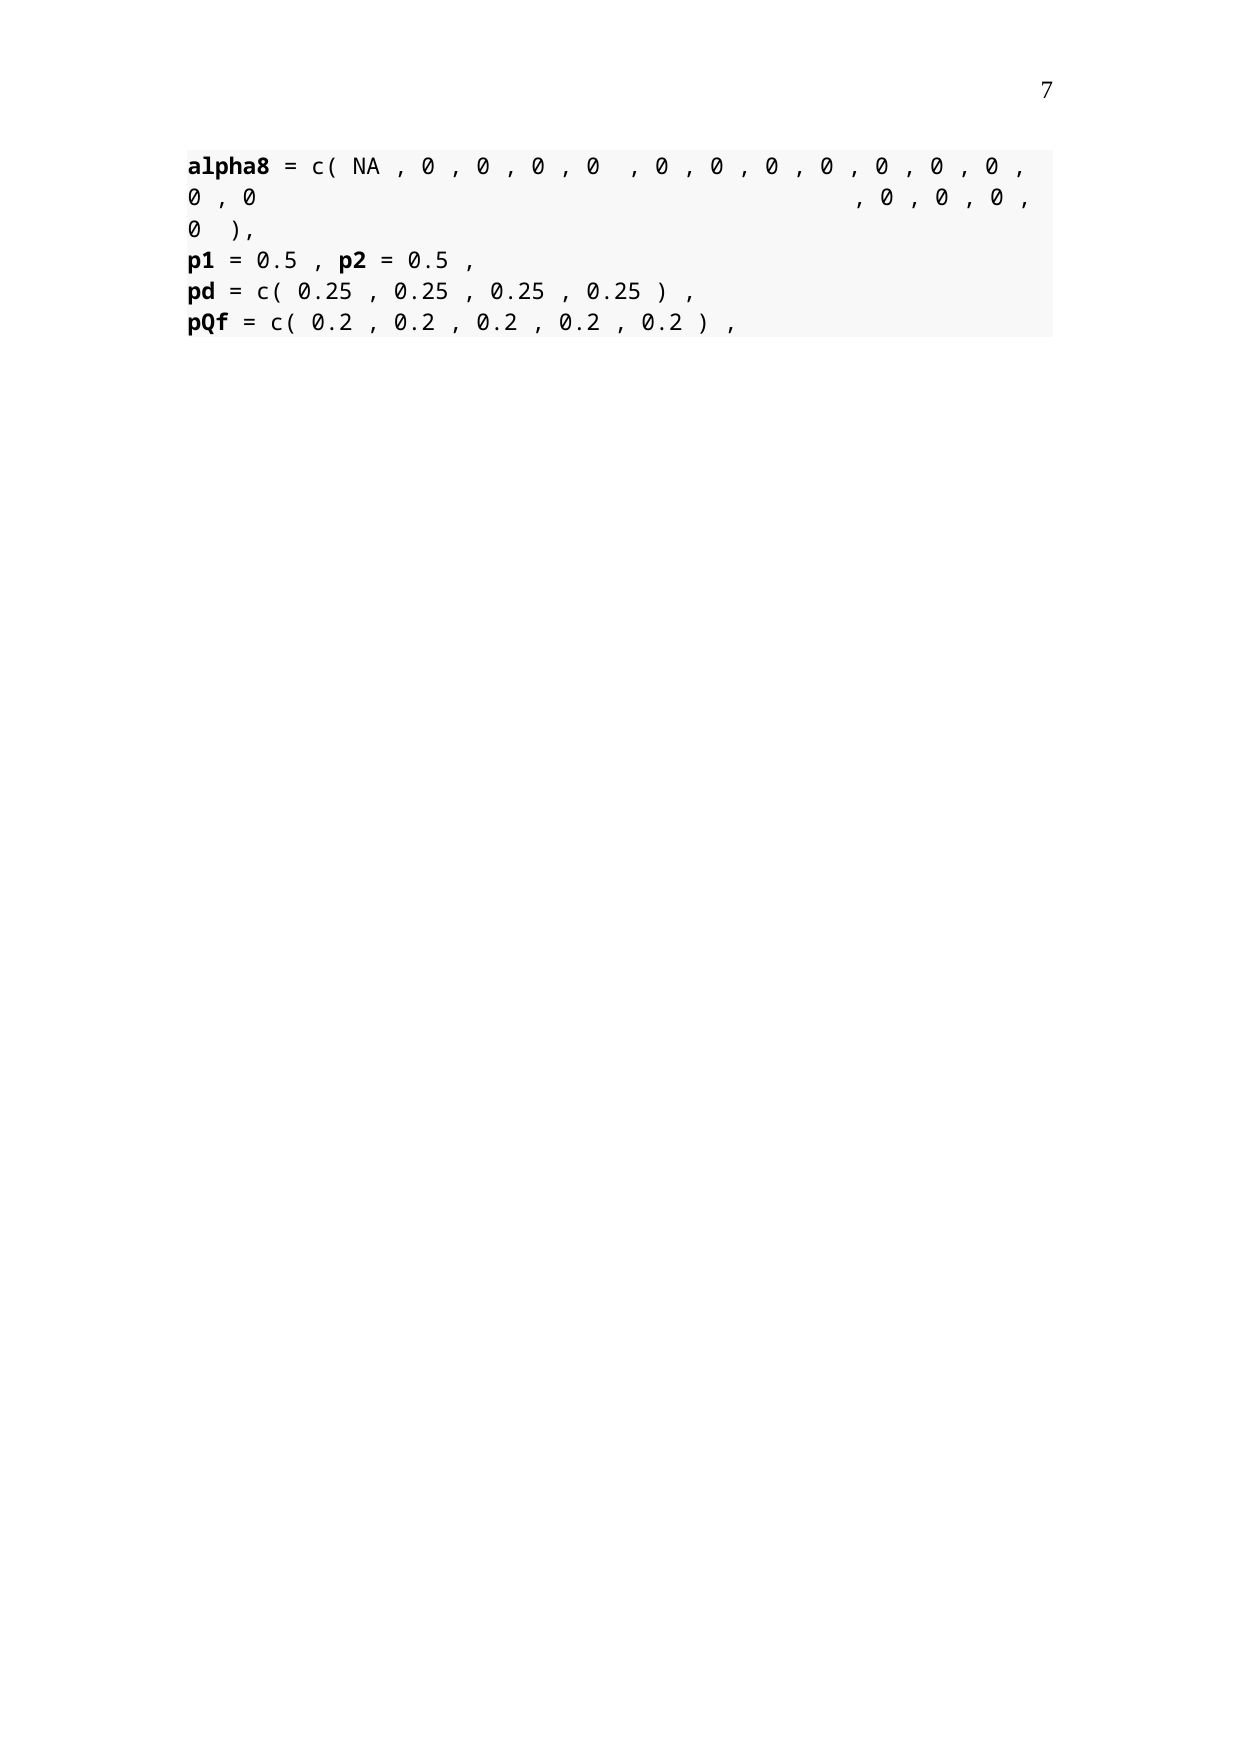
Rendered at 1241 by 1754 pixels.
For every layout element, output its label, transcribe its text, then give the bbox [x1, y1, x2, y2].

text p1 = 0.5 , p2 = 0.5 , [476, 244, 1053, 275]
text alpha8 = c( NA , 0 , 0 , 0 , 0 , 0 , 0 , 0 , 0 , 0 , 0 , 0 , 0 , 0 , 0 , 0 , 0 , 0 ), [187, 150, 1053, 244]
text pd = c( 0.25 , 0.25 , 0.25 , 0.25 ) , [696, 275, 1053, 306]
text pQf = c( 0.2 , 0.2 , 0.2 , 0.2 , 0.2 ) , [737, 306, 1053, 337]
